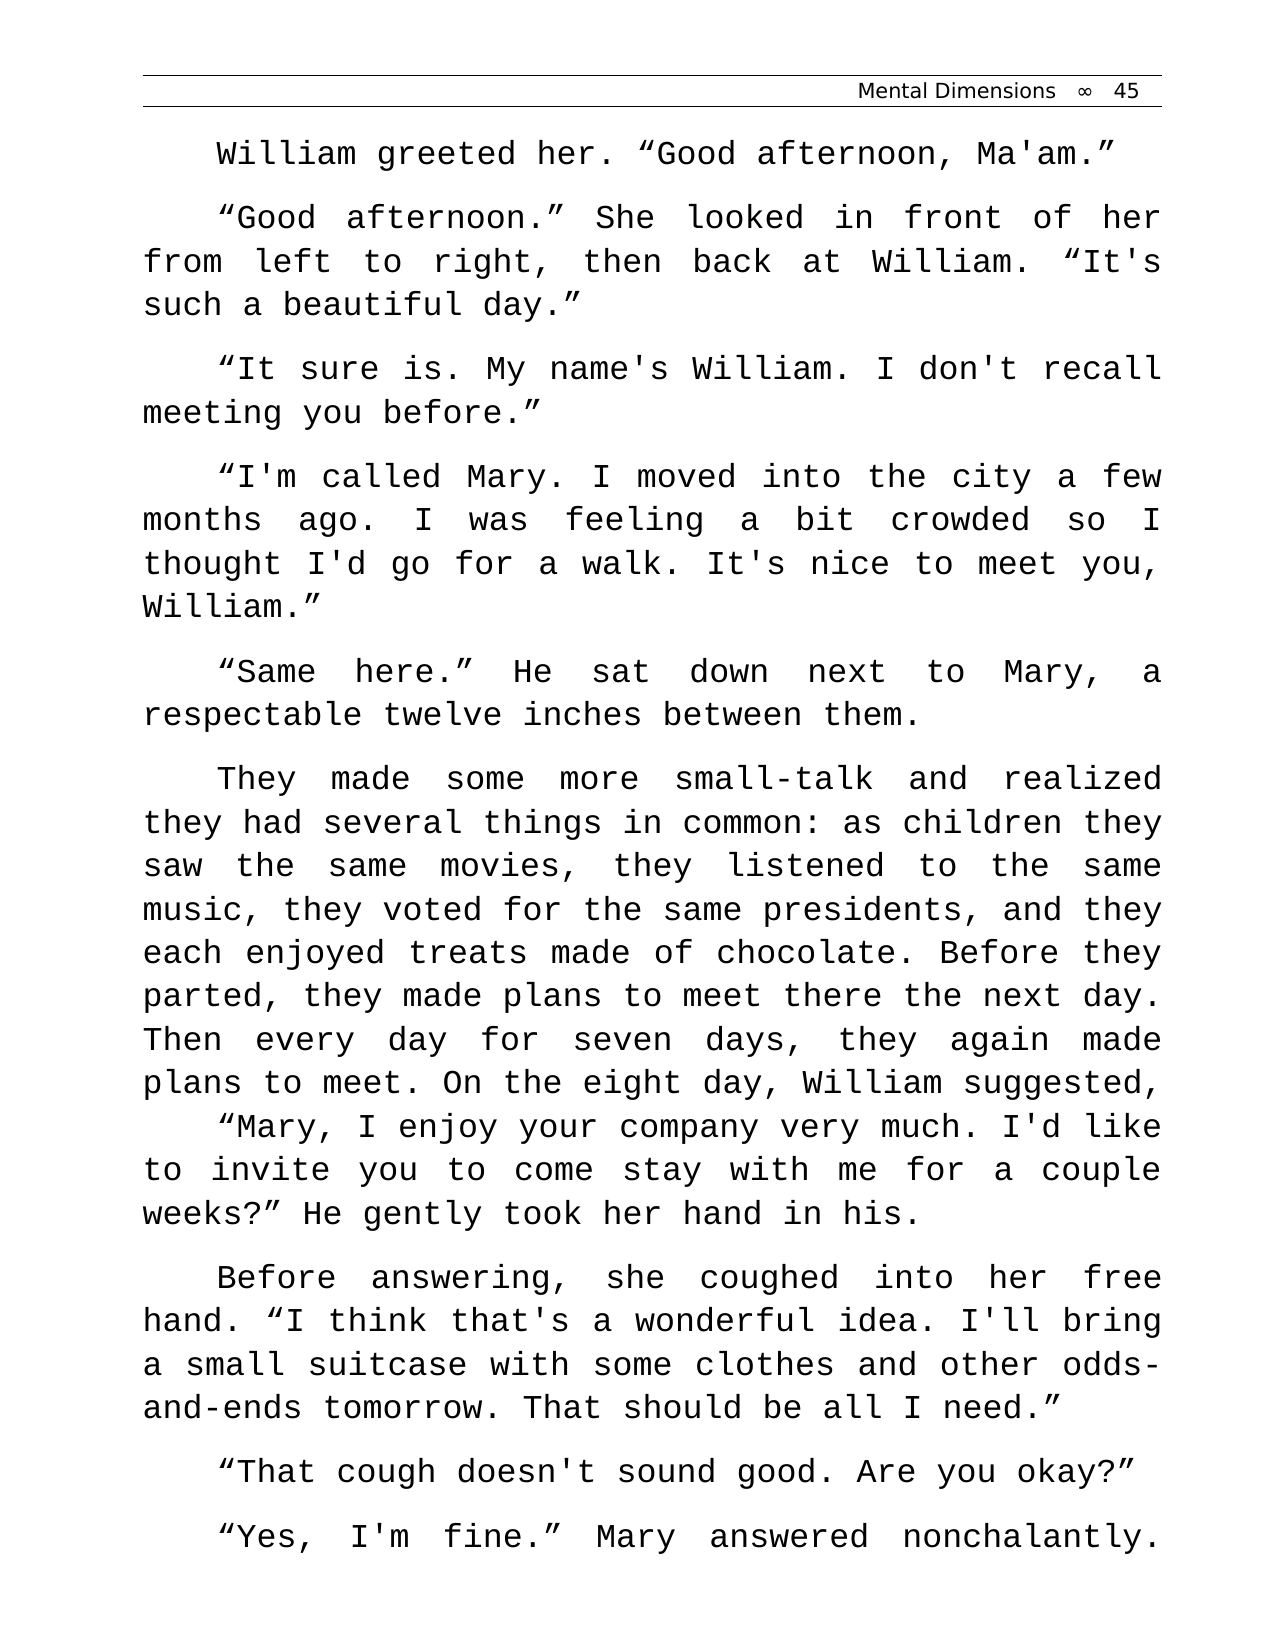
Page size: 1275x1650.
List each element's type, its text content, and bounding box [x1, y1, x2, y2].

text “That cough doesn't sound good. Are you okay?” [142, 1455, 1162, 1493]
text “I'm called Mary. I moved into the city a few months ago. I was feeling a bit crowded so I thought I'd go for a walk. It's nice to meet you, William.” [142, 460, 1162, 628]
text Before answering, she coughed into her free hand. “I think that's a wonderful idea. I'll bring a small suitcase with some clothes and other odds-and-ends tomorrow. That should be all I need.” [142, 1261, 1162, 1429]
text “It sure is. My name's William. I don't recall meeting you before.” [142, 352, 1162, 433]
text “Good afternoon.” She looked in front of her from left to right, then back at William. “It's such a beautiful day.” [142, 201, 1162, 326]
text They made some more small-talk and realized they had several things in common: as children they saw the same movies, they listened to the same music, they voted for the same presidents, and they each enjoyed treats made of chocolate. Before they parted, they made plans to meet there the next day. Then every day for seven days, they again made plans to meet. On the eight day, William suggested, “Mary, I enjoy your company very much. I'd like to invite you to come stay with me for a couple weeks?” He gently took her hand in his. [142, 762, 1162, 1234]
text William greeted her. “Good afternoon, Ma'am.” [142, 137, 1162, 174]
text “Yes, I'm fine.” Mary answered nonchalantly. [142, 1519, 1162, 1557]
text “Same here.” He sat down next to Mary, a respectable twelve inches between them. [142, 654, 1162, 736]
